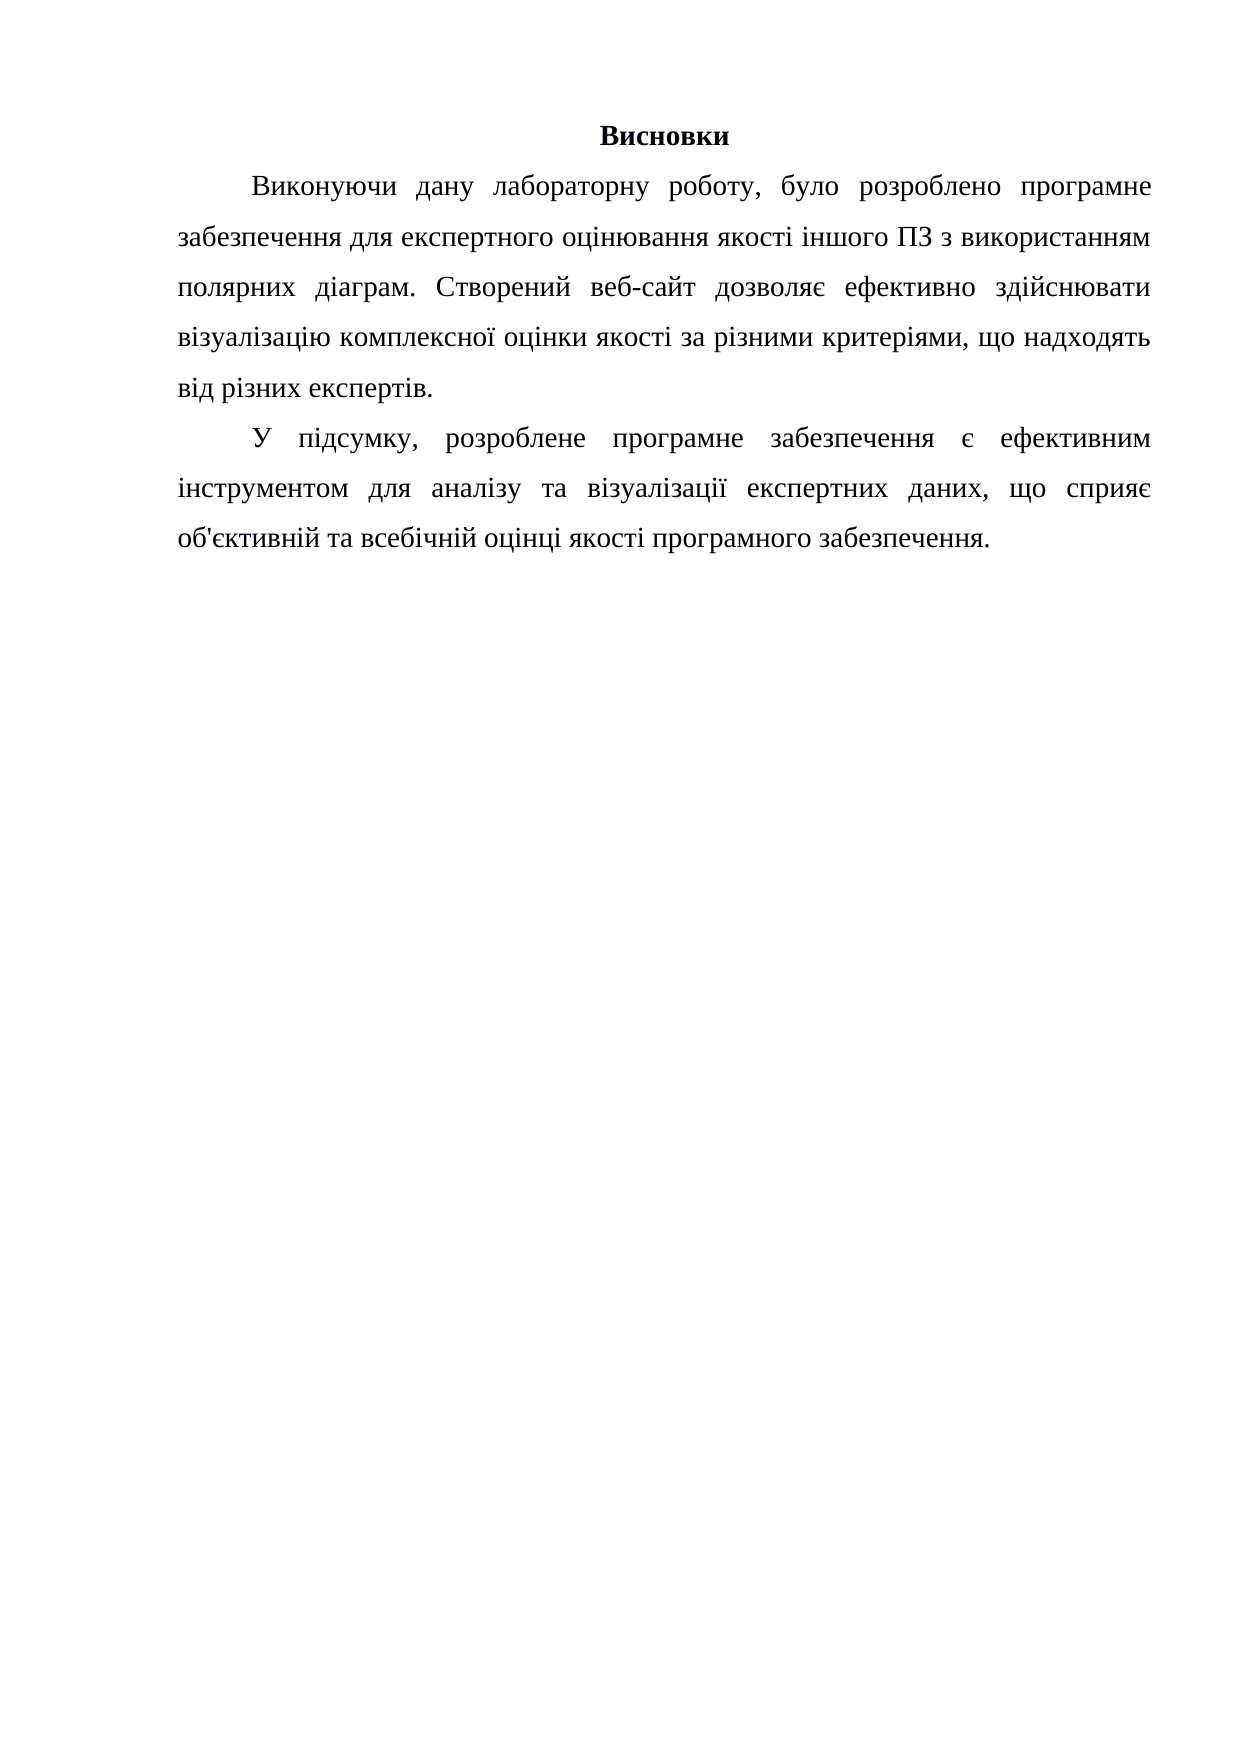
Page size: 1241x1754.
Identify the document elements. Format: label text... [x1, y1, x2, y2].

text Виконуючи дану лабораторну роботу, було розроблено програмне забезпечення для експертного оцінювання якості іншого ПЗ з використанням полярних діаграм. Створений веб-сайт дозволяє ефективно здійснювати візуалізацію комплексної оцінки якості за різними критеріями, що надходять від різних експертів. [177, 168, 1152, 403]
text Висновки [177, 118, 1152, 152]
text У підсумку, розроблене програмне забезпечення є ефективним інструментом для аналізу та візуалізації експертних даних, що сприяє об'єктивній та всебічній оцінці якості програмного забезпечення. [177, 420, 1152, 554]
